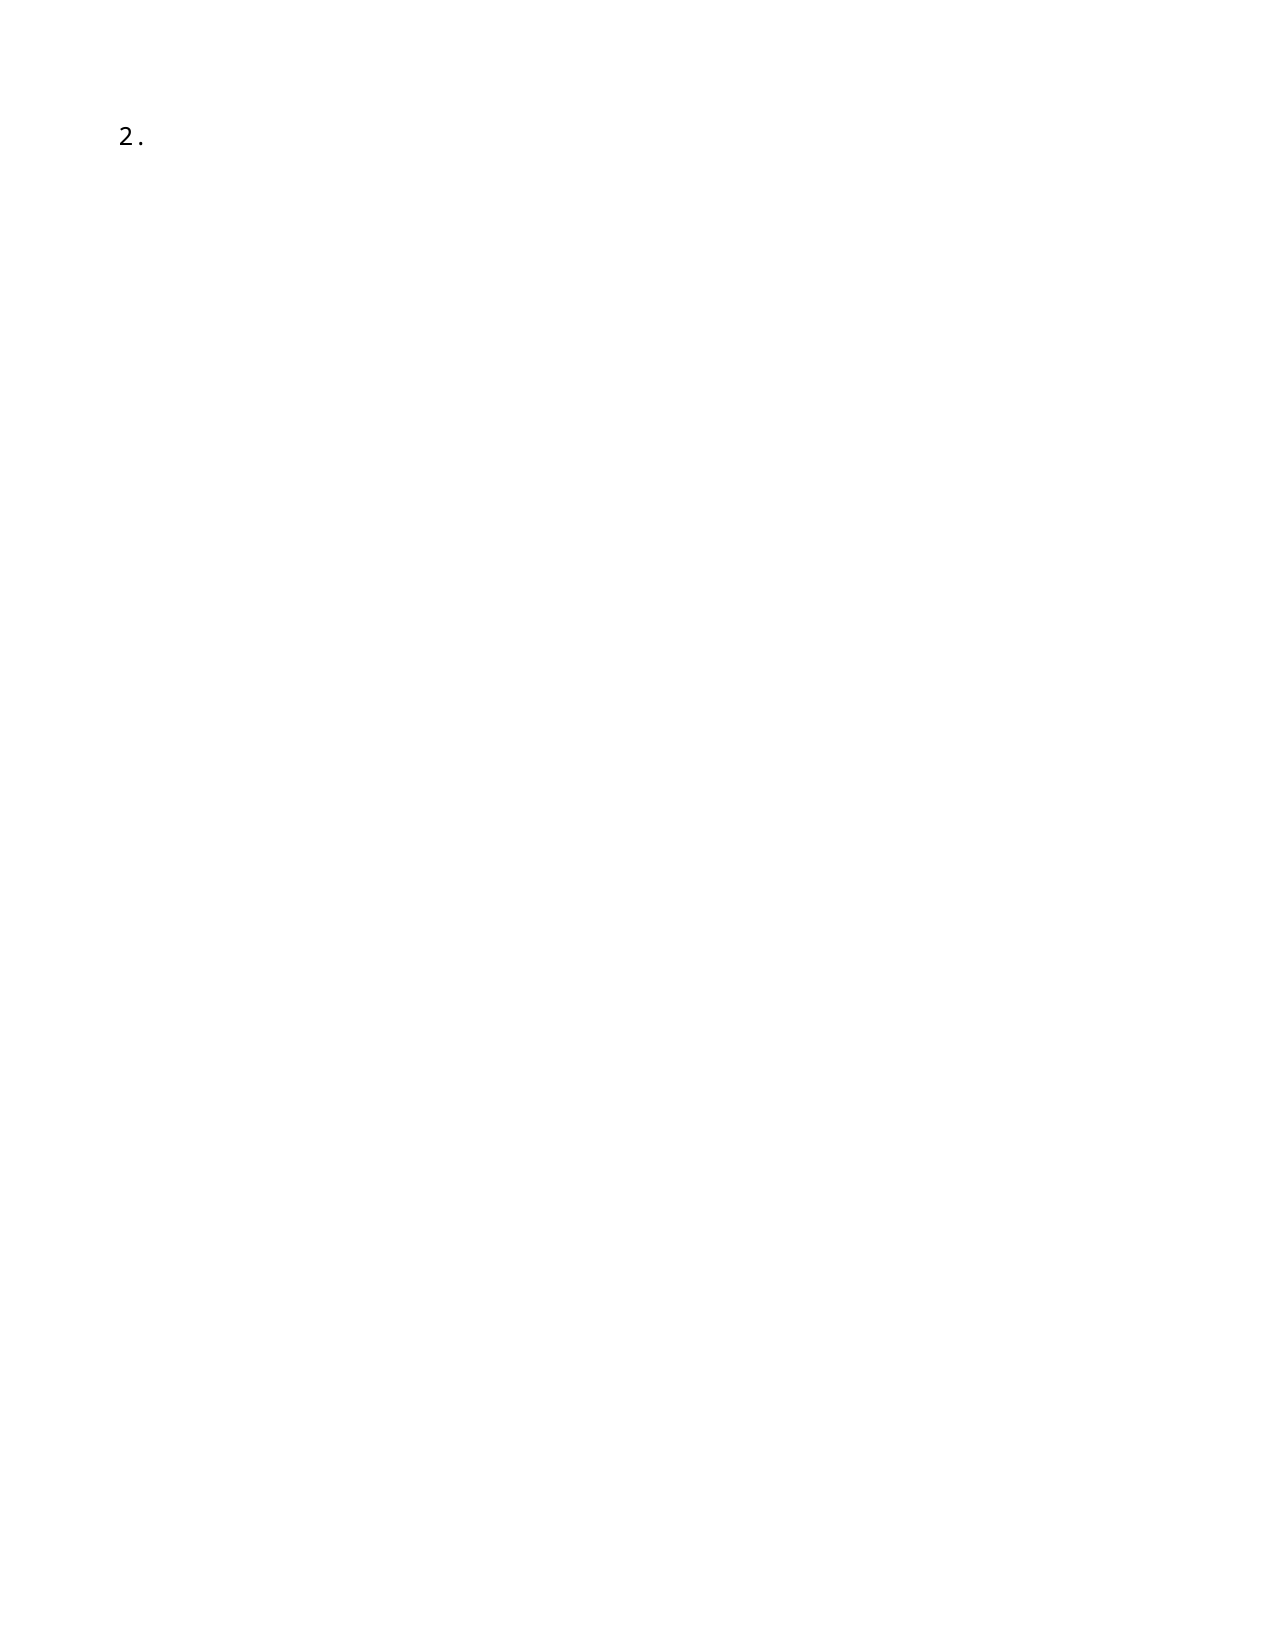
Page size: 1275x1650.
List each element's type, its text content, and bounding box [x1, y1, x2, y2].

text 2. [118, 118, 1157, 152]
